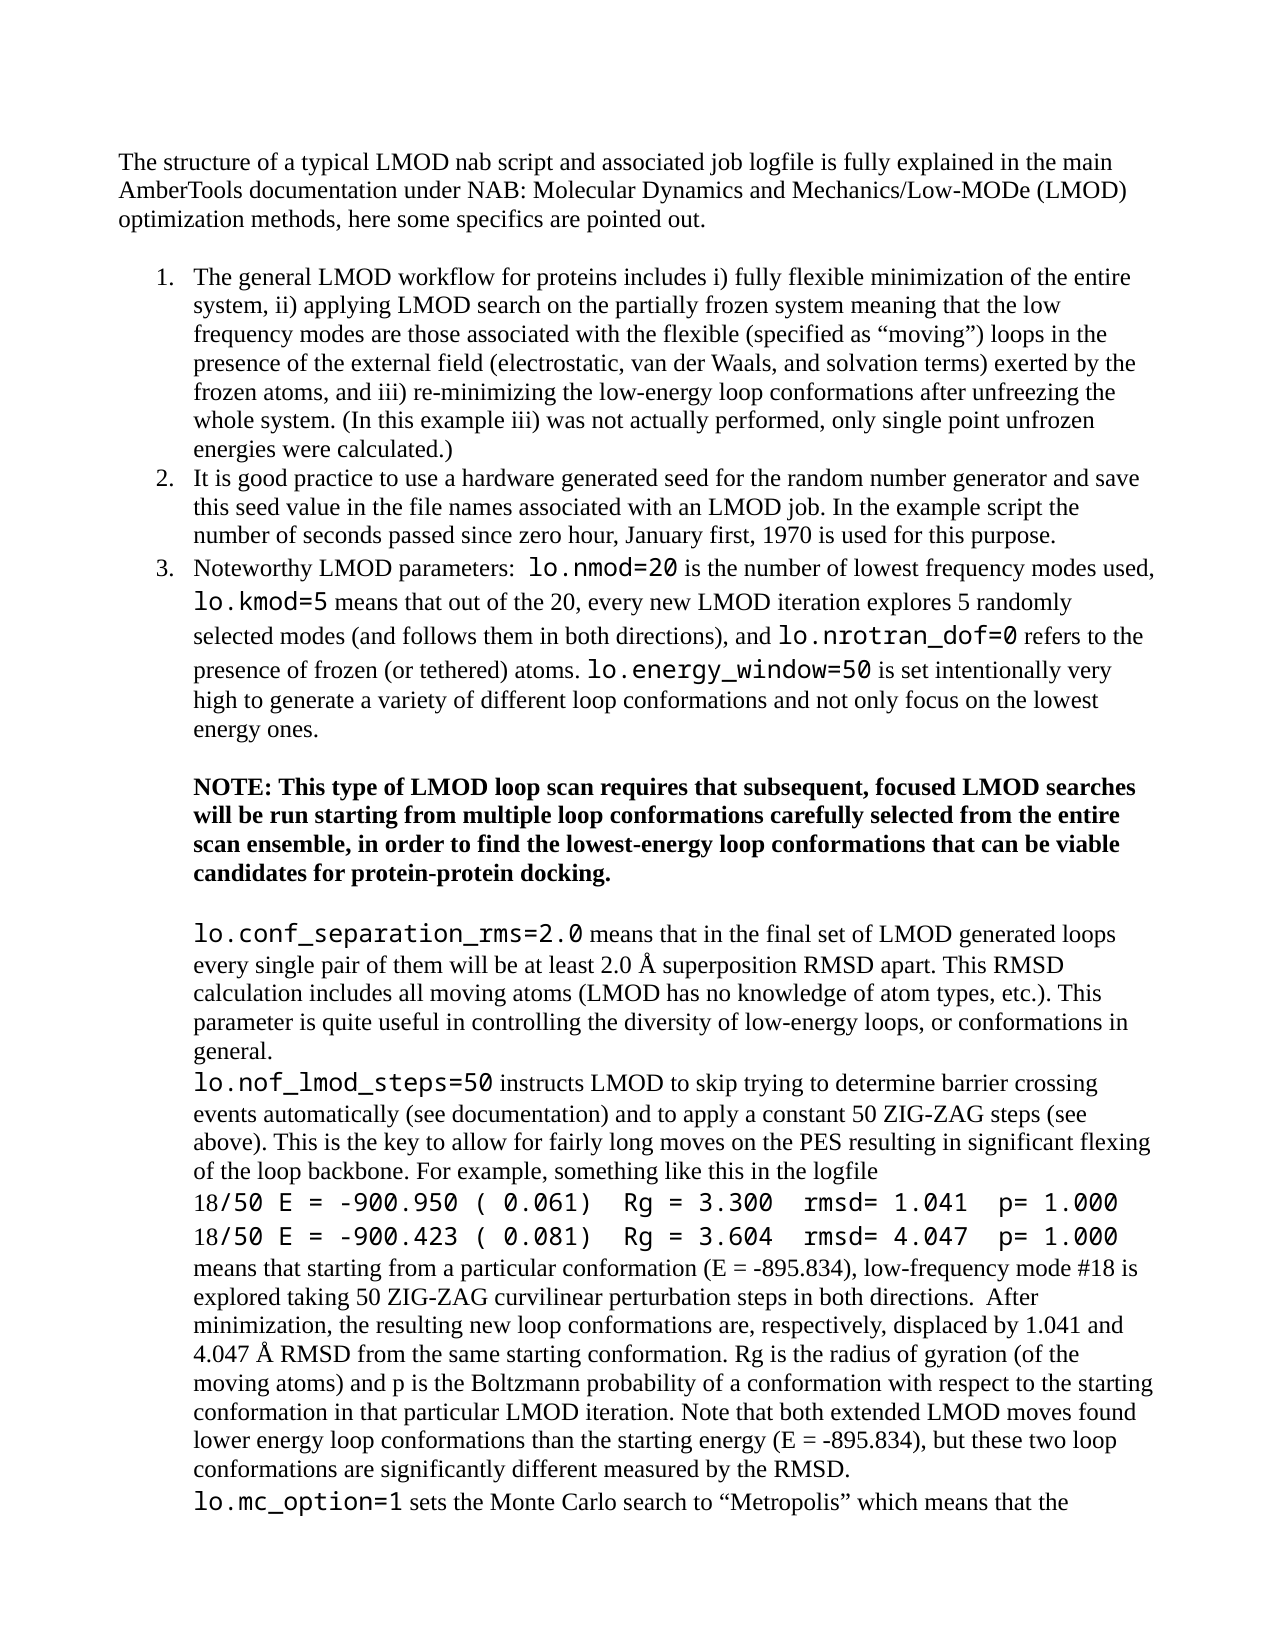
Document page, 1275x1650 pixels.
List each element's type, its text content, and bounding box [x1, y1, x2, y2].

list Noteworthy LMOD parameters: lo.nmod=20 is the number of lowest frequency modes used, lo.kmod=5 means that out of the 20, every new LMOD iteration explores 5 randomly selected modes (and follows them in both directions), and lo.nrotran_dof=0 refers to the presence of frozen (or tethered) atoms. lo.energy_window=50 is set intentionally very high to generate a variety of different loop conformations and not only focus on the lowest energy ones. NOTE: This type of LMOD loop scan requires that subsequent, focused LMOD searches will be run starting from multiple loop conformations carefully selected from the entire scan ensemble, in order to find the lowest-energy loop conformations that can be viable candidates for protein-protein docking. lo.conf_separation_rms=2.0 means that in the final set of LMOD generated loops every single pair of them will be at least 2.0 Å superposition RMSD apart. This RMSD calculation includes all moving atoms (LMOD has no knowledge of atom types, etc.). This parameter is quite useful in controlling the diversity of low-energy loops, or conformations in general. lo.nof_lmod_steps=50 instructs LMOD to skip trying to determine barrier crossing events automatically (see documentation) and to apply a constant 50 ZIG-ZAG steps (see above). This is the key to allow for fairly long moves on the PES resulting in significant flexing of the loop backbone. For example, something like this in the logfile 18/50 E = -900.950 ( 0.061) Rg = 3.300 rmsd= 1.041 p= 1.000 18/50 E = -900.423 ( 0.081) Rg = 3.604 rmsd= 4.047 p= 1.000 means that starting from a particular conformation (E = -895.834), low-frequency mode #18 is explored taking 50 ZIG-ZAG curvilinear perturbation steps in both directions. After minimization, the resulting new loop conformations are, respectively, displaced by 1.041 and 4.047 Å RMSD from the same starting conformation. Rg is the radius of gyration (of the moving atoms) and p is the Boltzmann probability of a conformation with respect to the starting conformation in that particular LMOD iteration. Note that both extended LMOD moves found lower energy loop conformations than the starting energy (E = -895.834), but these two loop conformations are significantly different measured by the RMSD. lo.mc_option=1 sets the Monte Carlo search to “Metropolis” which means that the [156, 549, 1157, 1517]
list It is good practice to use a hardware generated seed for the random number generator and save this seed value in the file names associated with an LMOD job. In the example script the number of seconds passed since zero hour, January first, 1970 is used for this purpose. [156, 463, 1157, 549]
list The general LMOD workflow for proteins includes i) fully flexible minimization of the entire system, ii) applying LMOD search on the partially frozen system meaning that the low frequency modes are those associated with the flexible (specified as “moving”) loops in the presence of the external field (electrostatic, van der Waals, and solvation terms) exerted by the frozen atoms, and iii) re-minimizing the low-energy loop conformations after unfreezing the whole system. (In this example iii) was not actually performed, only single point unfrozen energies were calculated.) [156, 262, 1157, 463]
text The structure of a typical LMOD nab script and associated job logfile is fully explained in the main AmberTools documentation under NAB: Molecular Dynamics and Mechanics/Low-MODe (LMOD) optimization methods, here some specifics are pointed out. [118, 147, 1157, 233]
